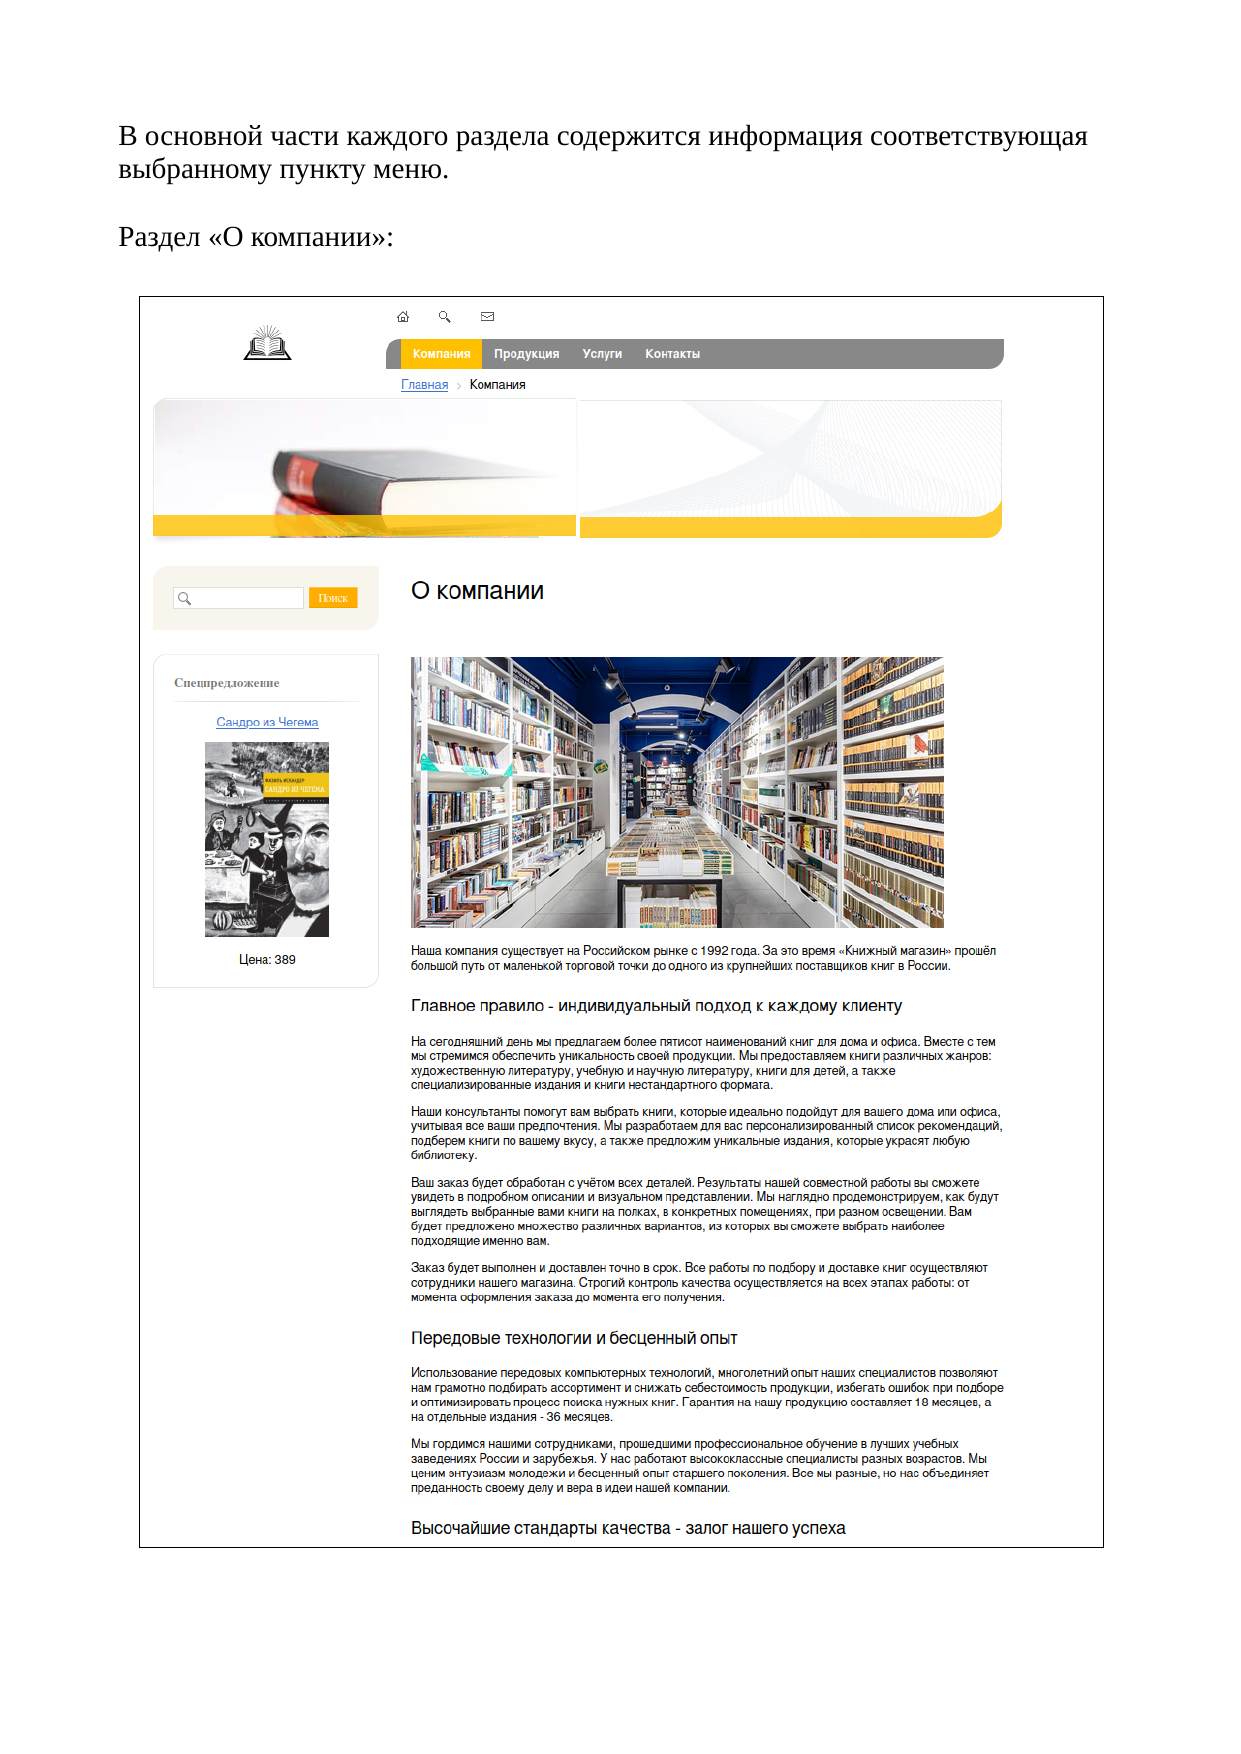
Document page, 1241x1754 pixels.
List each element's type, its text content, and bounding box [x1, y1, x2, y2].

text [140, 297, 1103, 1547]
text Раздел «О компании»: [118, 219, 1122, 252]
text В основной части каждого раздела содержится информация соответствующая выбранному пункту меню. [118, 118, 1122, 185]
picture [142, 298, 1100, 1545]
